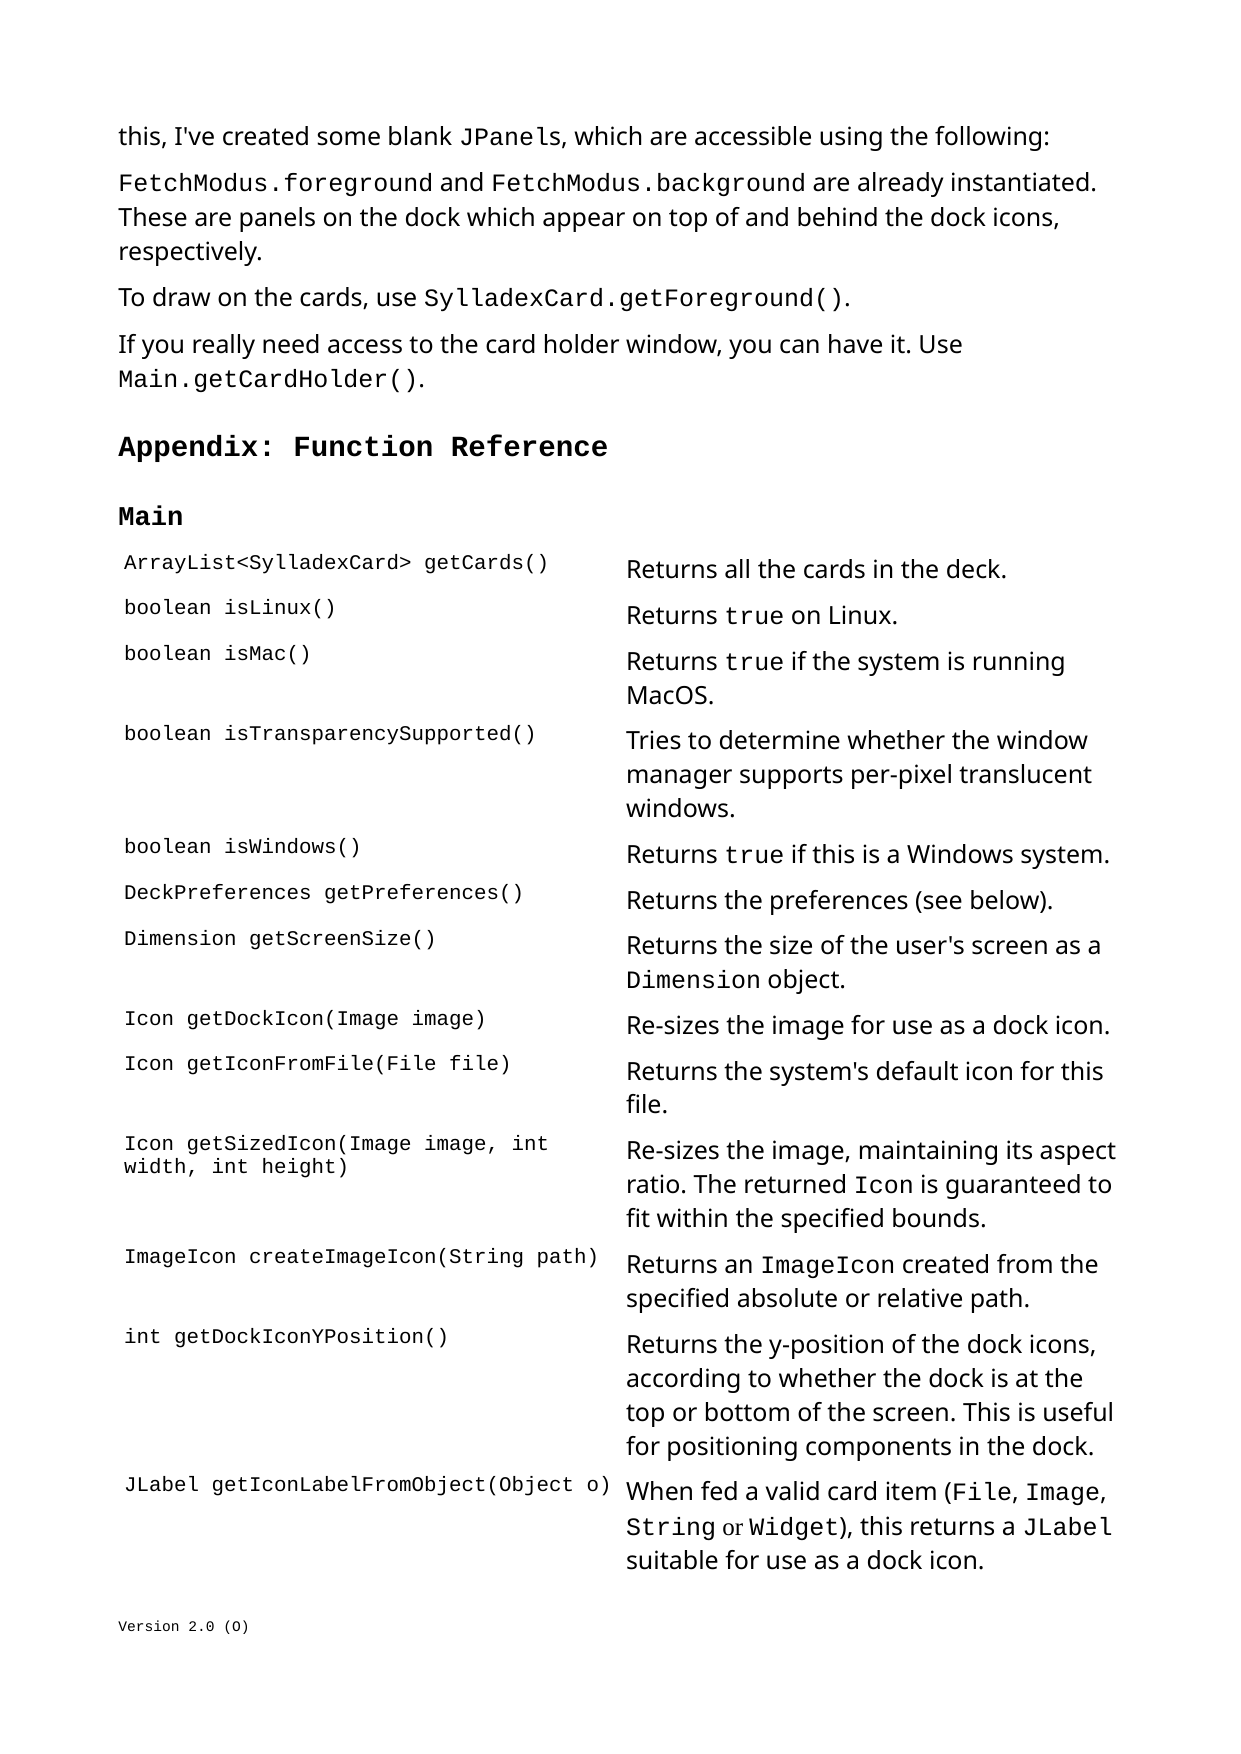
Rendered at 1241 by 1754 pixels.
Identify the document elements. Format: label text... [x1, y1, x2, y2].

text To draw on the cards, use SylladexCard.getForeground(). [118, 280, 1122, 314]
table_cell Icon getDockIcon(Image image) [118, 1002, 620, 1047]
subtitle Main [118, 503, 1122, 534]
table_cell Returns an ImageIcon created from the specified absolute or relative path. [620, 1241, 1122, 1321]
table_cell int getDockIconYPosition() [118, 1321, 620, 1468]
subtitle Appendix: Function Reference [118, 432, 1122, 465]
text If you really need access to the card holder window, you can have it. Use Main.getCardHolder(). [118, 327, 1122, 395]
table_cell Returns true on Linux. [620, 592, 1122, 637]
table_cell Icon getSizedIcon(Image image, int width, int height) [118, 1127, 620, 1241]
table_cell When fed a valid card item (File, Image, String or Widget), this returns a JLabel suitable for use as a dock icon. [620, 1468, 1122, 1582]
table_cell Re-sizes the image, maintaining its aspect ratio. The returned Icon is guaranteed to fit within the specified bounds. [620, 1127, 1122, 1241]
table_cell Returns true if this is a Windows system. [620, 831, 1122, 877]
table_cell Returns the system's default icon for this file. [620, 1048, 1122, 1127]
text FetchModus.foreground and FetchModus.background are already instantiated. These are panels on the dock which appear on top of and behind the dock icons, respectively. [118, 165, 1122, 267]
table_cell Returns the size of the user's screen as a Dimension object. [620, 922, 1122, 1002]
table_header Returns all the cards in the deck. [620, 546, 1122, 592]
table_cell boolean isTransparencySupported() [118, 717, 620, 831]
table_cell boolean isLinux() [118, 592, 620, 637]
table_cell JLabel getIconLabelFromObject(Object o) [118, 1468, 620, 1582]
table_cell Returns the preferences (see below). [620, 877, 1122, 922]
table_cell boolean isWindows() [118, 831, 620, 877]
table_cell Icon getIconFromFile(File file) [118, 1048, 620, 1127]
table_cell ImageIcon createImageIcon(String path) [118, 1241, 620, 1321]
table_cell Returns the y-position of the dock icons, according to whether the dock is at the top or bottom of the screen. This is useful for positioning components in the dock. [620, 1321, 1122, 1468]
table_cell Re-sizes the image for use as a dock icon. [620, 1002, 1122, 1047]
table_cell Returns true if the system is running MacOS. [620, 638, 1122, 717]
text this, I've created some blank JPanels, which are accessible using the following: [118, 118, 1122, 152]
table_cell DeckPreferences getPreferences() [118, 877, 620, 922]
table_cell Dimension getScreenSize() [118, 922, 620, 1002]
table_cell Tries to determine whether the window manager supports per-pixel translucent windows. [620, 717, 1122, 831]
table_header ArrayList<SylladexCard> getCards() [118, 546, 620, 592]
table_cell boolean isMac() [118, 638, 620, 717]
